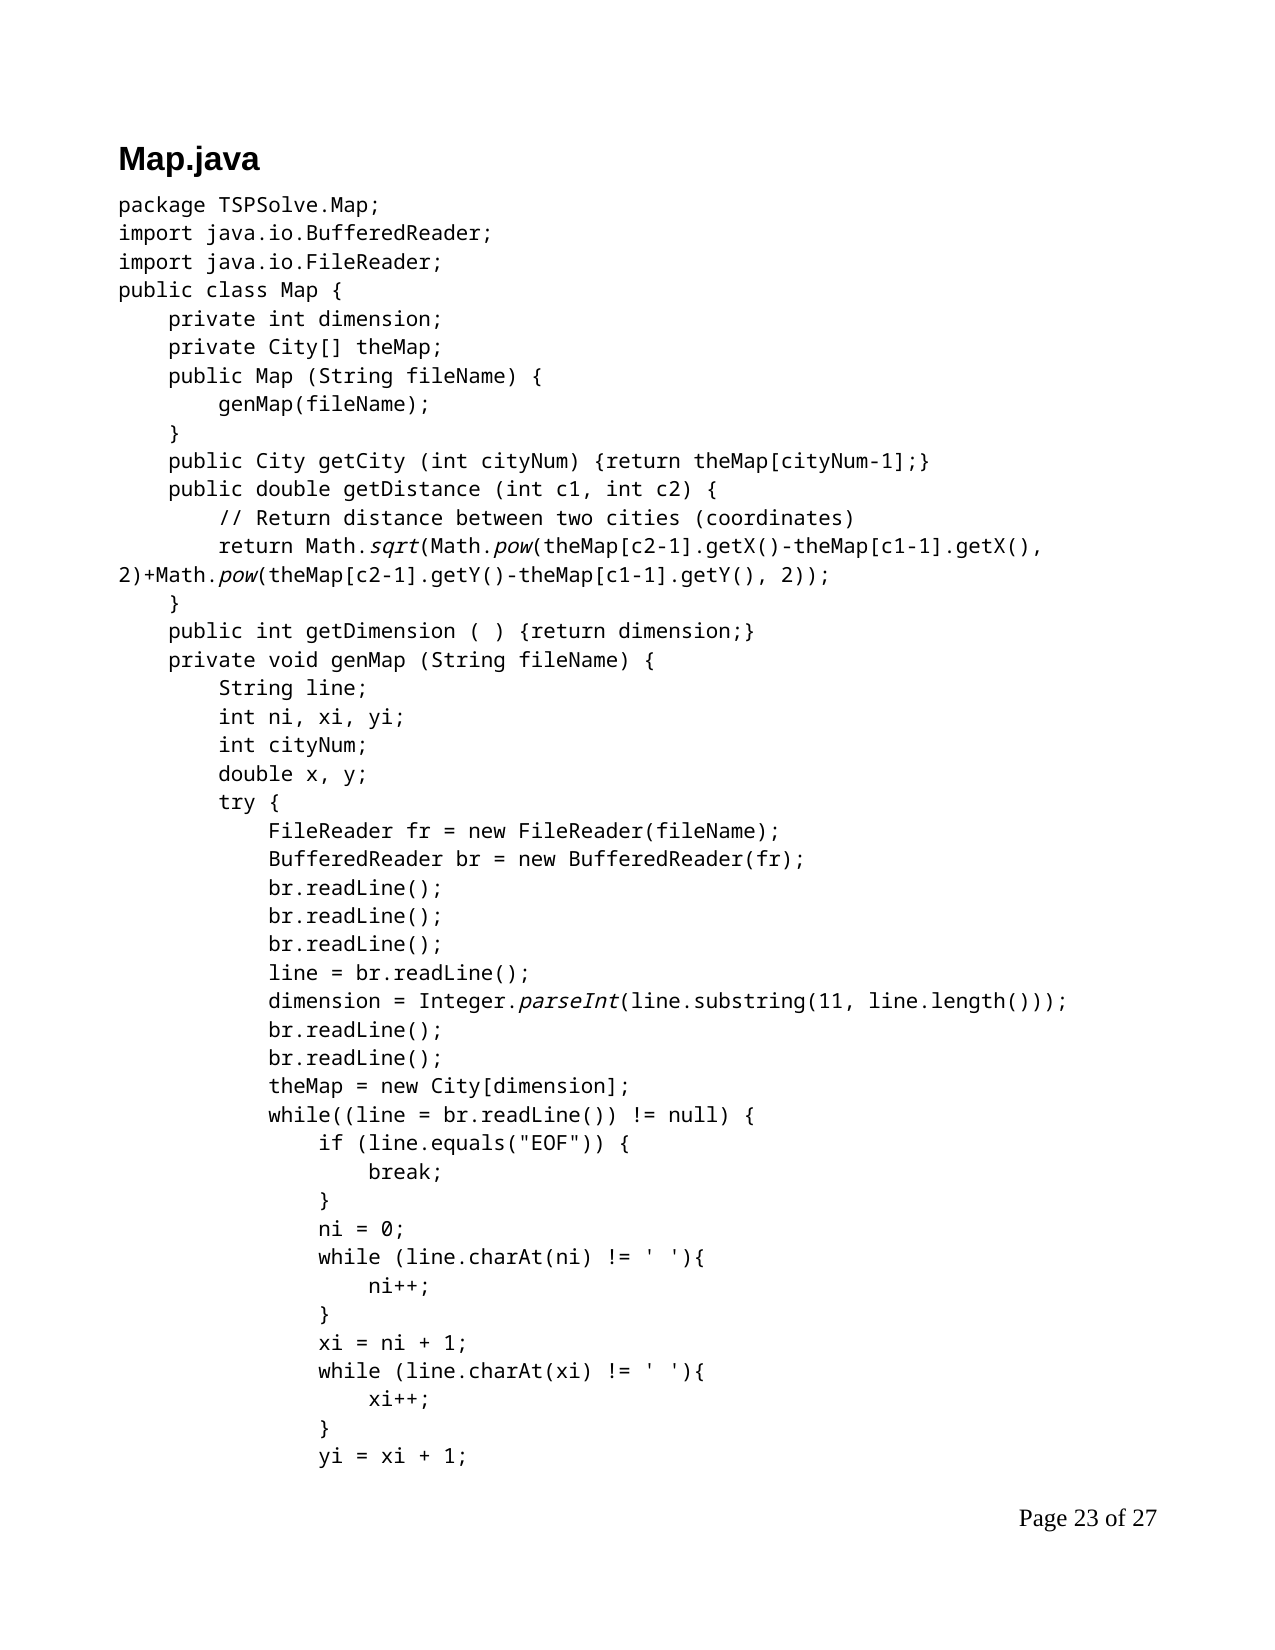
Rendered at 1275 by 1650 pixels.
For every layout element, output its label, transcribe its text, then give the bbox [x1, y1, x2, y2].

text ni = 0; [118, 1214, 1157, 1242]
text } [118, 418, 1157, 446]
text public double getDistance (int c1, int c2) { [118, 474, 1157, 503]
text while (line.charAt(xi) != ' '){ [118, 1356, 1157, 1384]
text br.readLine(); [118, 901, 1157, 929]
text br.readLine(); [118, 929, 1157, 958]
text return Math.sqrt(Math.pow(theMap[c2-1].getX()-theMap[c1-1].getX(), 2)+Math.pow(theMap[c2-1].getY()-theMap[c1-1].getY(), 2)); [118, 531, 1157, 588]
text private int dimension; [118, 304, 1157, 332]
text yi = xi + 1; [118, 1441, 1157, 1470]
text xi = ni + 1; [118, 1328, 1157, 1356]
text try { [118, 787, 1157, 816]
text while (line.charAt(ni) != ' '){ [118, 1242, 1157, 1271]
text br.readLine(); [118, 1015, 1157, 1043]
text } [118, 1185, 1157, 1214]
text theMap = new City[dimension]; [118, 1072, 1157, 1100]
text import java.io.BufferedReader; [118, 218, 1157, 247]
text int cityNum; [118, 730, 1157, 759]
text String line; [118, 673, 1157, 702]
text break; [118, 1157, 1157, 1185]
subtitle Map.java [118, 139, 1157, 178]
text int ni, xi, yi; [118, 702, 1157, 730]
text public class Map { [118, 275, 1157, 304]
text double x, y; [118, 759, 1157, 787]
text private void genMap (String fileName) { [118, 645, 1157, 673]
text } [118, 1413, 1157, 1441]
text import java.io.FileReader; [118, 247, 1157, 275]
text BufferedReader br = new BufferedReader(fr); [118, 844, 1157, 873]
text public int getDimension ( ) {return dimension;} [118, 617, 1157, 645]
text line = br.readLine(); [118, 958, 1157, 986]
text genMap(fileName); [118, 389, 1157, 418]
text ni++; [118, 1271, 1157, 1299]
text if (line.equals("EOF")) { [118, 1128, 1157, 1157]
text private City[] theMap; [118, 332, 1157, 361]
text br.readLine(); [118, 1043, 1157, 1072]
text br.readLine(); [118, 873, 1157, 901]
text FileReader fr = new FileReader(fileName); [118, 816, 1157, 844]
text } [118, 1299, 1157, 1328]
text // Return distance between two cities (coordinates) [118, 503, 1157, 531]
text public Map (String fileName) { [118, 361, 1157, 389]
text xi++; [118, 1384, 1157, 1413]
text dimension = Integer.parseInt(line.substring(11, line.length())); [118, 986, 1157, 1015]
text while((line = br.readLine()) != null) { [118, 1100, 1157, 1128]
text } [118, 588, 1157, 617]
text package TSPSolve.Map; [118, 190, 1157, 218]
text public City getCity (int cityNum) {return theMap[cityNum-1];} [118, 446, 1157, 474]
